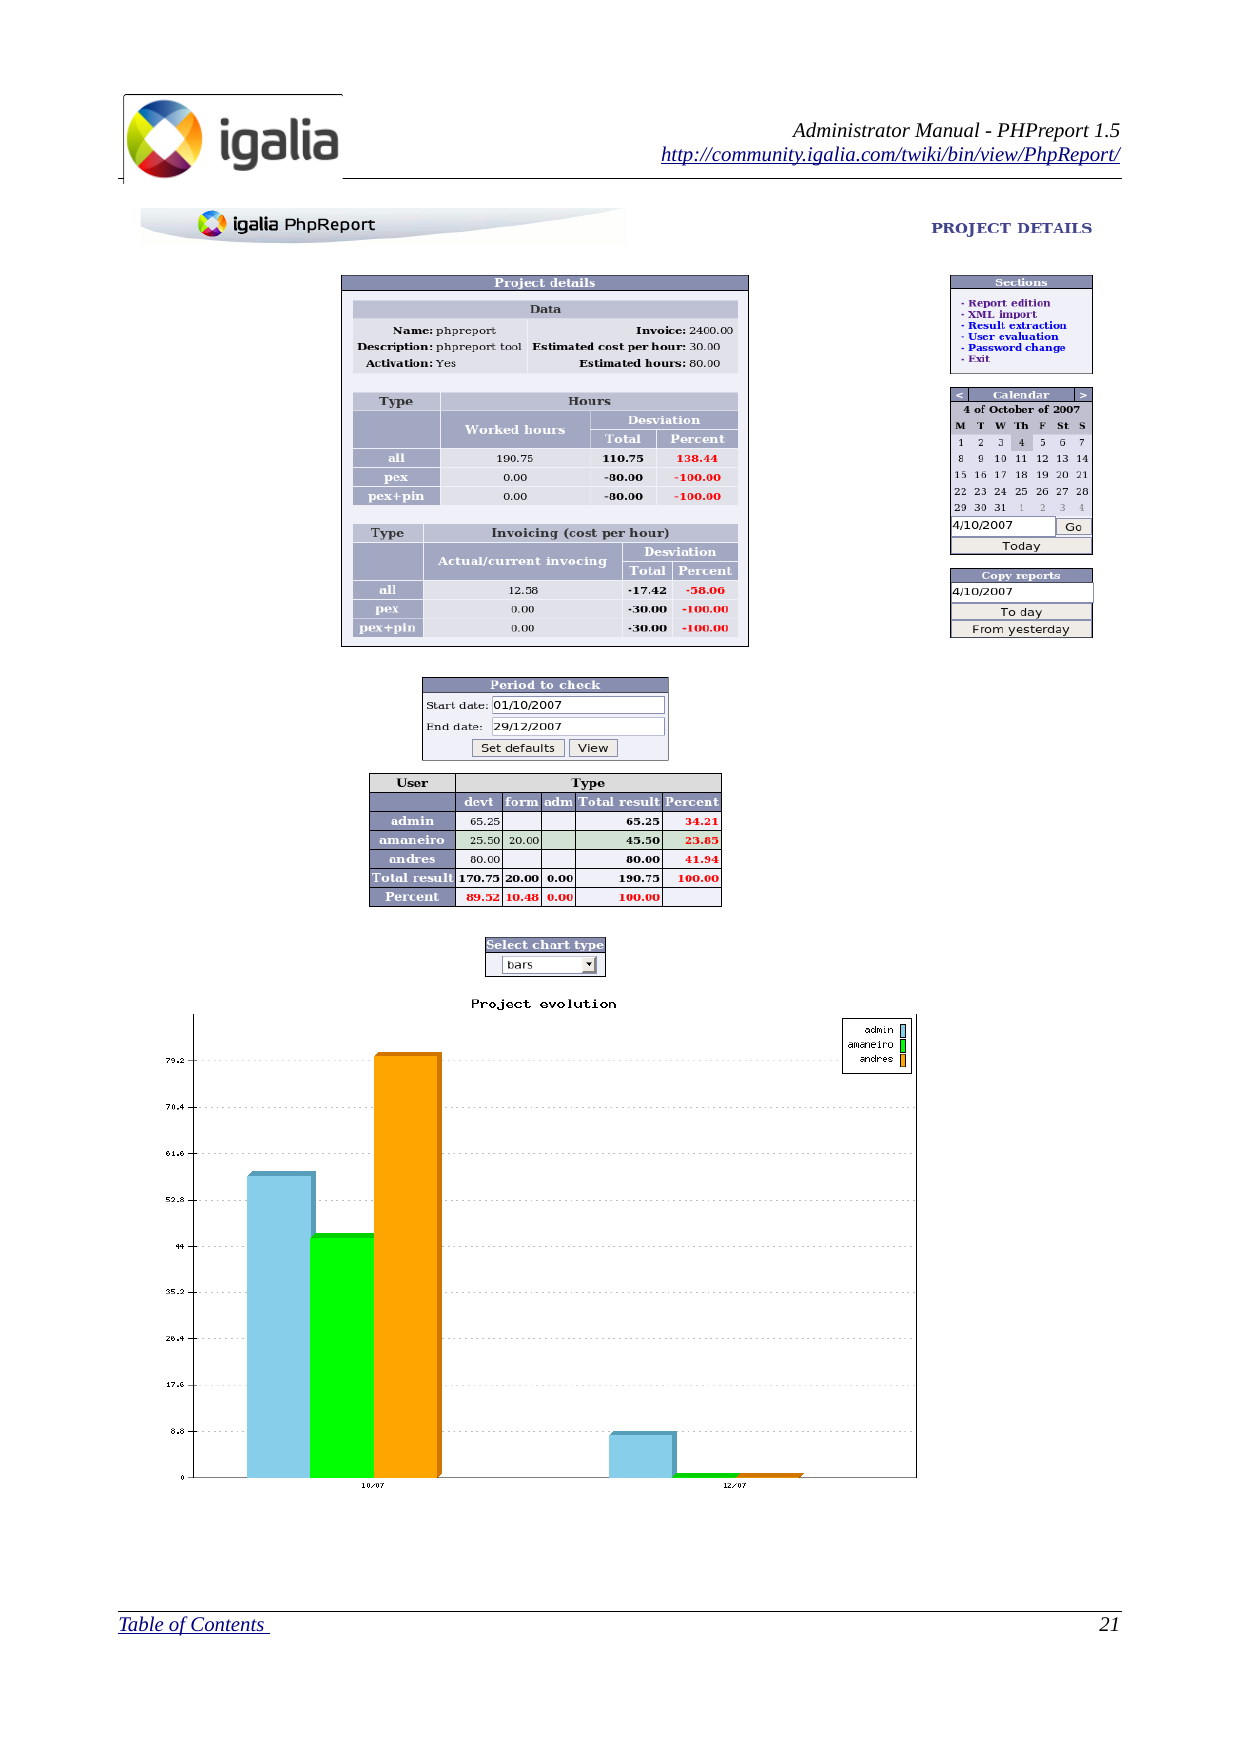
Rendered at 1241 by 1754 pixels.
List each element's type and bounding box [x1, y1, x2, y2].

picture [140, 208, 1100, 1539]
picture [123, 94, 343, 184]
